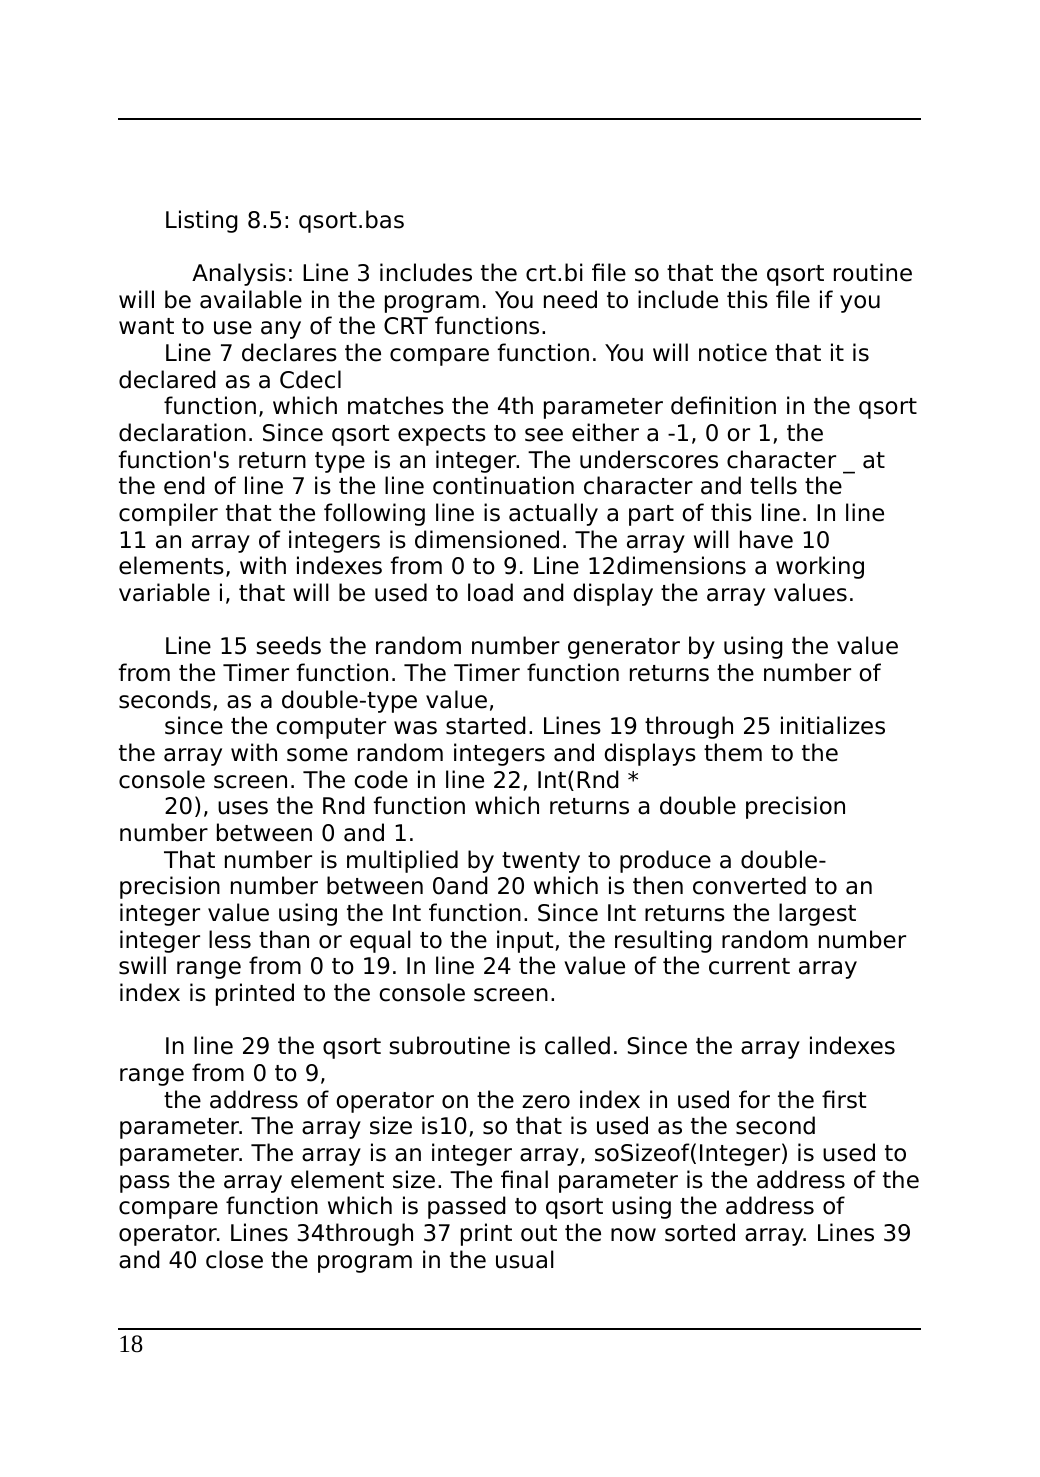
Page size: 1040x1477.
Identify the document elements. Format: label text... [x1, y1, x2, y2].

text Line 7 declares the compare function. You will notice that it is declared as a Cdecl [118, 340, 921, 393]
text In line 29 the qsort subroutine is called. Since the array indexes range from 0 to 9, [118, 1033, 921, 1087]
text since the computer was started. Lines 19 through 25 initializes the array with some random integers and displays them to the console screen. The code in line 22, Int(Rnd * [118, 713, 921, 793]
text That number is multiplied by twenty to produce a double-precision number between 0and 20 which is then converted to an integer value using the Int function. Since Int returns the largest integer less than or equal to the input, the resulting random number swill range from 0 to 19. In line 24 the value of the current array index is printed to the console screen. [118, 847, 921, 1007]
text 20), uses the Rnd function which returns a double precision number between 0 and 1. [118, 793, 921, 847]
text Line 15 seeds the random number generator by using the value from the Timer function. The Timer function returns the number of seconds, as a double-type value, [118, 633, 921, 713]
text the address of operator on the zero index in used for the first parameter. The array size is10, so that is used as the second parameter. The array is an integer array, soSizeof(Integer) is used to pass the array element size. The final parameter is the address of the compare function which is passed to qsort using the address of operator. Lines 34through 37 print out the now sorted array. Lines 39 and 40 close the program in the usual [118, 1087, 921, 1273]
text function, which matches the 4th parameter definition in the qsort declaration. Since qsort expects to see either a -1, 0 or 1, the function's return type is an integer. The underscores character _ at the end of line 7 is the line continuation character and tells the compiler that the following line is actually a part of this line. In line 11 an array of integers is dimensioned. The array will have 10 elements, with indexes from 0 to 9. Line 12dimensions a working variable i, that will be used to load and display the array values. [118, 393, 921, 607]
text Analysis: Line 3 includes the crt.bi file so that the qsort routine will be available in the program. You need to include this file if you want to use any of the CRT functions. [118, 260, 921, 340]
text Listing 8.5: qsort.bas [118, 207, 921, 233]
